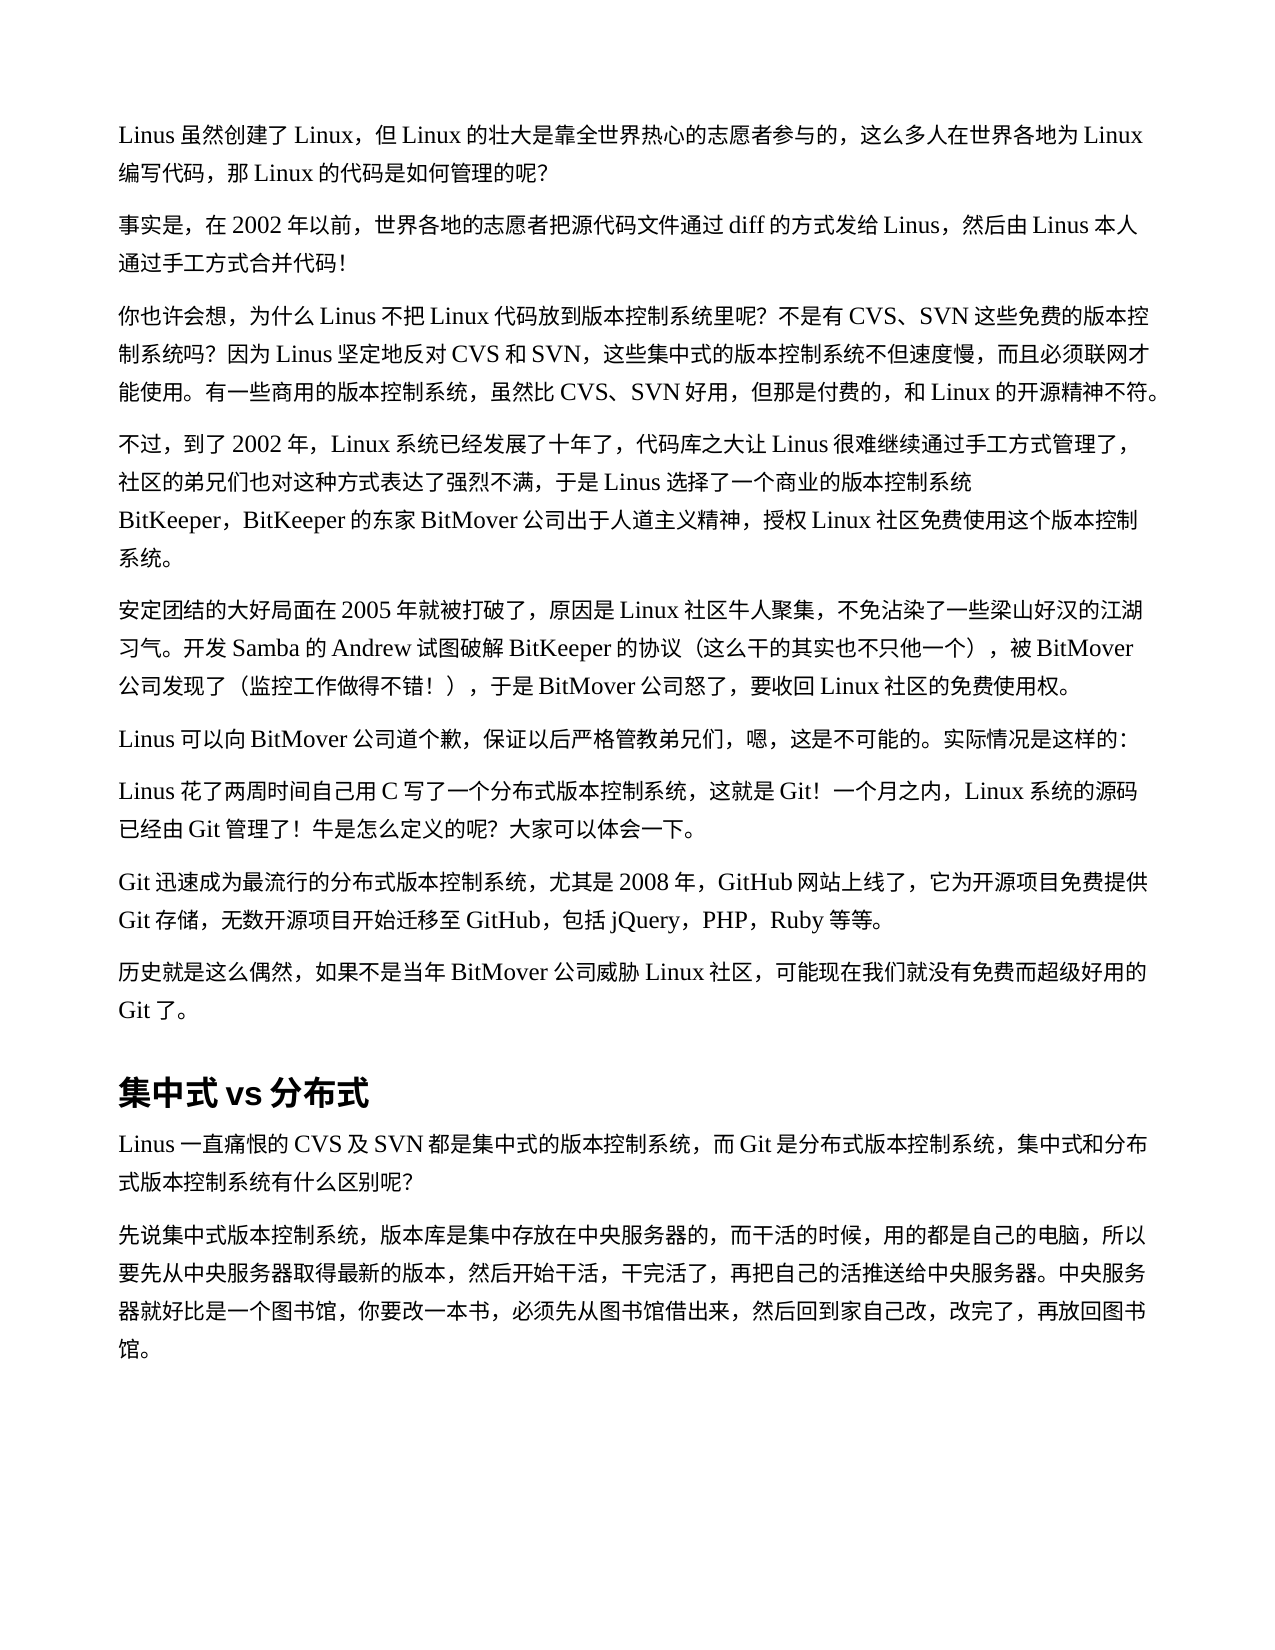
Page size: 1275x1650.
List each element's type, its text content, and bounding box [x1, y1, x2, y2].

text Linus可以向BitMover公司道个歉，保证以后严格管教弟兄们，嗯，这是不可能的。实际情况是这样的： [118, 722, 1157, 753]
text Git迅速成为最流行的分布式版本控制系统，尤其是2008年，GitHub网站上线了，它为开源项目免费提供Git存储，无数开源项目开始迁移至GitHub，包括jQuery，PHP，Ruby等等。 [118, 865, 1157, 934]
text 历史就是这么偶然，如果不是当年BitMover公司威胁Linux社区，可能现在我们就没有免费而超级好用的Git了。 [118, 955, 1157, 1025]
subtitle 集中式vs分布式 [118, 1066, 1157, 1115]
text 事实是，在2002年以前，世界各地的志愿者把源代码文件通过diff的方式发给Linus，然后由Linus本人通过手工方式合并代码！ [118, 208, 1157, 278]
text Linus花了两周时间自己用C写了一个分布式版本控制系统，这就是Git！一个月之内，Linux系统的源码已经由Git管理了！牛是怎么定义的呢？大家可以体会一下。 [118, 774, 1157, 844]
text 你也许会想，为什么Linus不把Linux代码放到版本控制系统里呢？不是有CVS、SVN这些免费的版本控制系统吗？因为Linus坚定地反对CVS和SVN，这些集中式的版本控制系统不但速度慢，而且必须联网才能使用。有一些商用的版本控制系统，虽然比CVS、SVN好用，但那是付费的，和Linux的开源精神不符。 [118, 299, 1157, 406]
text 先说集中式版本控制系统，版本库是集中存放在中央服务器的，而干活的时候，用的都是自己的电脑，所以要先从中央服务器取得最新的版本，然后开始干活，干完活了，再把自己的活推送给中央服务器。中央服务器就好比是一个图书馆，你要改一本书，必须先从图书馆借出来，然后回到家自己改，改完了，再放回图书馆。 [118, 1218, 1157, 1363]
text Linus虽然创建了Linux，但Linux的壮大是靠全世界热心的志愿者参与的，这么多人在世界各地为Linux编写代码，那Linux的代码是如何管理的呢？ [118, 118, 1157, 188]
text 安定团结的大好局面在2005年就被打破了，原因是Linux社区牛人聚集，不免沾染了一些梁山好汉的江湖习气。开发Samba的Andrew试图破解BitKeeper的协议（这么干的其实也不只他一个），被BitMover公司发现了（监控工作做得不错！），于是BitMover公司怒了，要收回Linux社区的免费使用权。 [118, 593, 1157, 701]
text 不过，到了2002年，Linux系统已经发展了十年了，代码库之大让Linus很难继续通过手工方式管理了，社区的弟兄们也对这种方式表达了强烈不满，于是Linus选择了一个商业的版本控制系统BitKeeper，BitKeeper的东家BitMover公司出于人道主义精神，授权Linux社区免费使用这个版本控制系统。 [118, 427, 1157, 573]
text Linus一直痛恨的CVS及SVN都是集中式的版本控制系统，而Git是分布式版本控制系统，集中式和分布式版本控制系统有什么区别呢？ [118, 1127, 1157, 1197]
